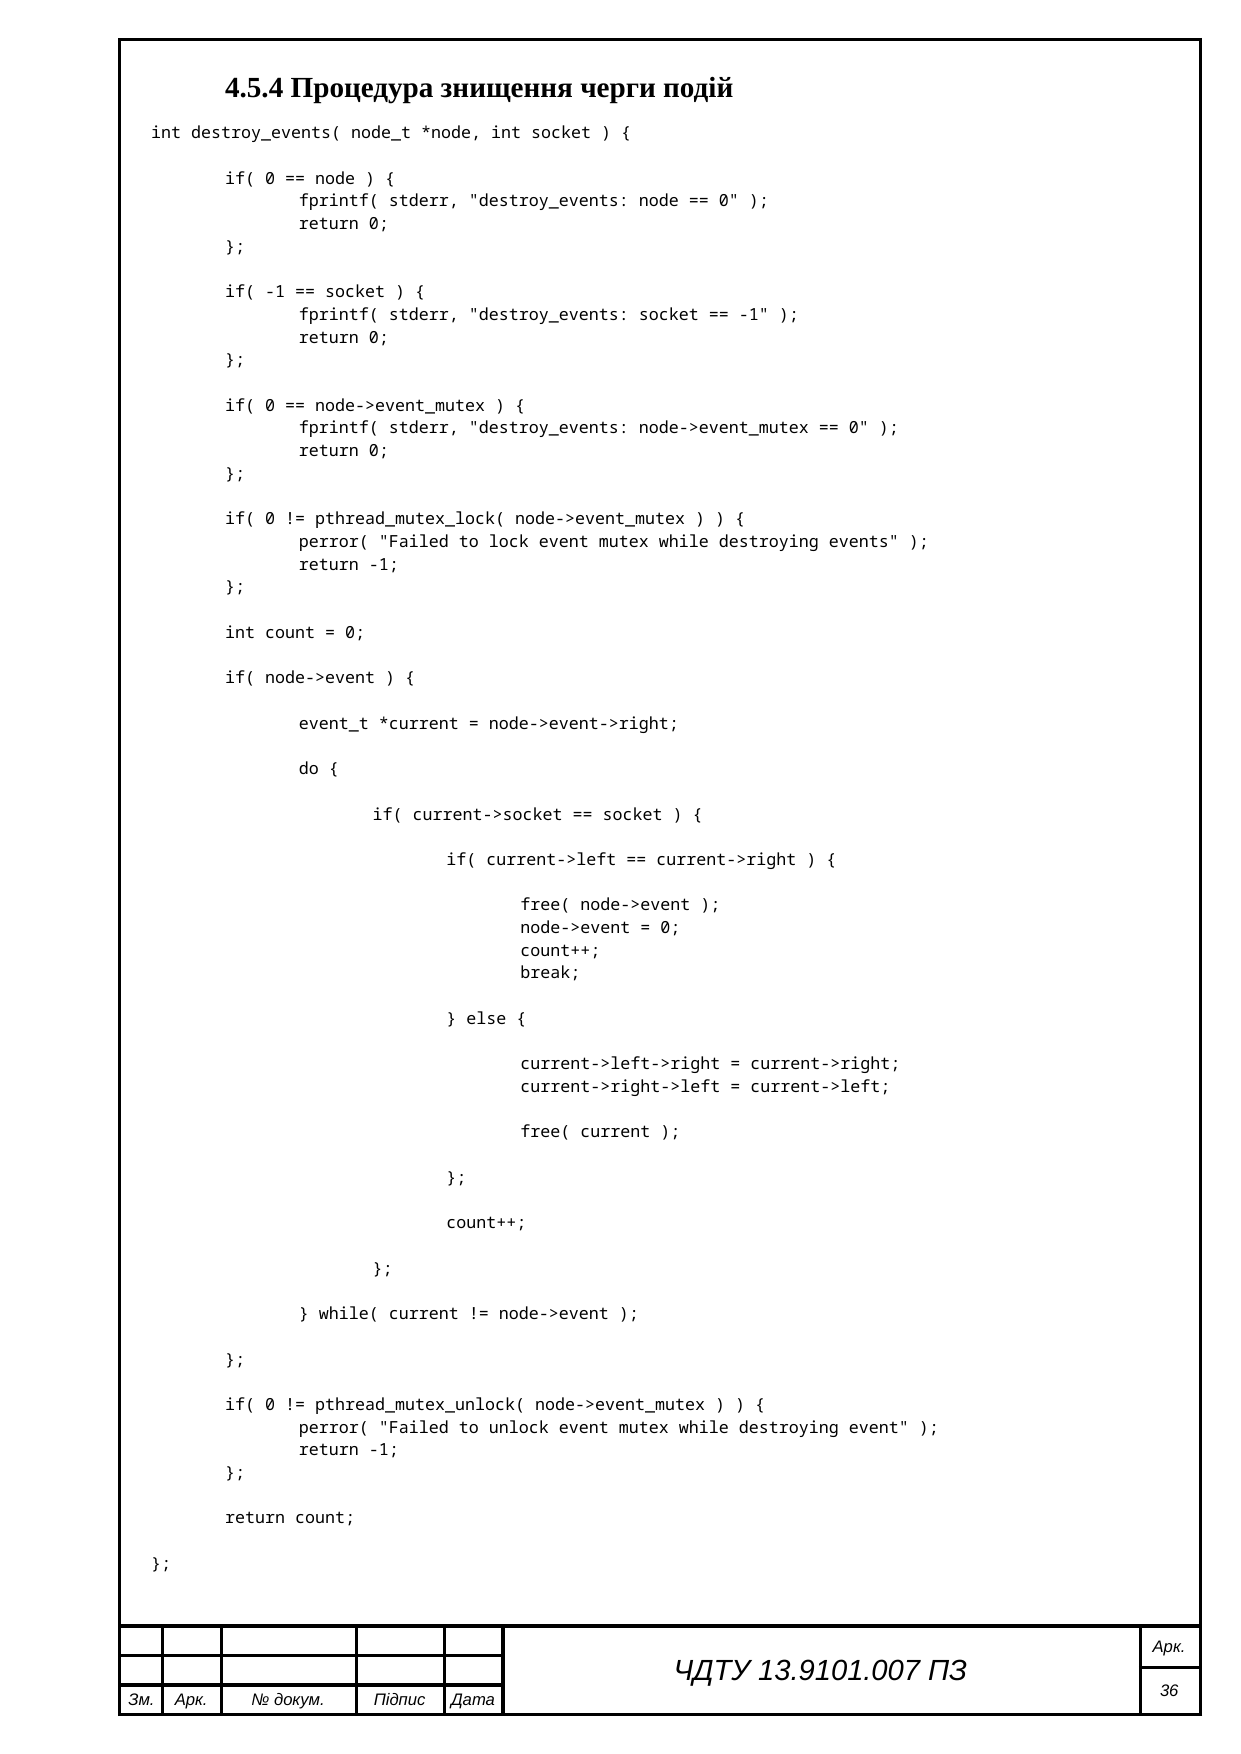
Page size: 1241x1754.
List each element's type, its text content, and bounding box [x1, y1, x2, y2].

text }; [151, 1347, 1170, 1370]
text if( 0 != pthread_mutex_lock( node->event_mutex ) ) { [151, 507, 1170, 529]
text }; [151, 1256, 1170, 1279]
text free( node->event ); [151, 893, 1170, 916]
text return -1; [151, 552, 1170, 575]
text int destroy_events( node_t *node, int socket ) { [151, 121, 1170, 143]
text }; [151, 1165, 1170, 1188]
text }; [151, 461, 1170, 484]
text if( -1 == socket ) { [151, 280, 1170, 302]
text }; [151, 234, 1170, 257]
text if( current->socket == socket ) { [151, 802, 1170, 825]
text if( node->event ) { [151, 666, 1170, 688]
text if( 0 == node ) { [151, 166, 1170, 189]
text event_t *current = node->event->right; [151, 711, 1170, 734]
text fprintf( stderr, "destroy_events: node->event_mutex == 0" ); [151, 416, 1170, 439]
text int count = 0; [151, 620, 1170, 643]
text 4.5.4 Процедура знищення черги подій [151, 71, 1170, 104]
text perror( "Failed to unlock event mutex while destroying event" ); [151, 1415, 1170, 1438]
text do { [151, 757, 1170, 779]
text return count; [151, 1506, 1170, 1529]
text } while( current != node->event ); [151, 1302, 1170, 1324]
text }; [151, 1461, 1170, 1483]
text if( 0 == node->event_mutex ) { [151, 393, 1170, 416]
text perror( "Failed to lock event mutex while destroying events" ); [151, 529, 1170, 552]
text return -1; [151, 1438, 1170, 1461]
text current->left->right = current->right; [151, 1052, 1170, 1074]
text return 0; [151, 439, 1170, 461]
text } else { [151, 1006, 1170, 1029]
text node->event = 0; [151, 916, 1170, 938]
text }; [151, 1551, 1170, 1574]
text count++; [151, 938, 1170, 961]
text break; [151, 961, 1170, 984]
text count++; [151, 1211, 1170, 1233]
text return 0; [151, 212, 1170, 234]
text return 0; [151, 325, 1170, 348]
text }; [151, 348, 1170, 371]
text fprintf( stderr, "destroy_events: socket == -1" ); [151, 302, 1170, 325]
text if( 0 != pthread_mutex_unlock( node->event_mutex ) ) { [151, 1392, 1170, 1415]
text fprintf( stderr, "destroy_events: node == 0" ); [151, 189, 1170, 212]
text free( current ); [151, 1120, 1170, 1143]
text }; [151, 575, 1170, 598]
text if( current->left == current->right ) { [151, 847, 1170, 870]
text current->right->left = current->left; [151, 1074, 1170, 1097]
